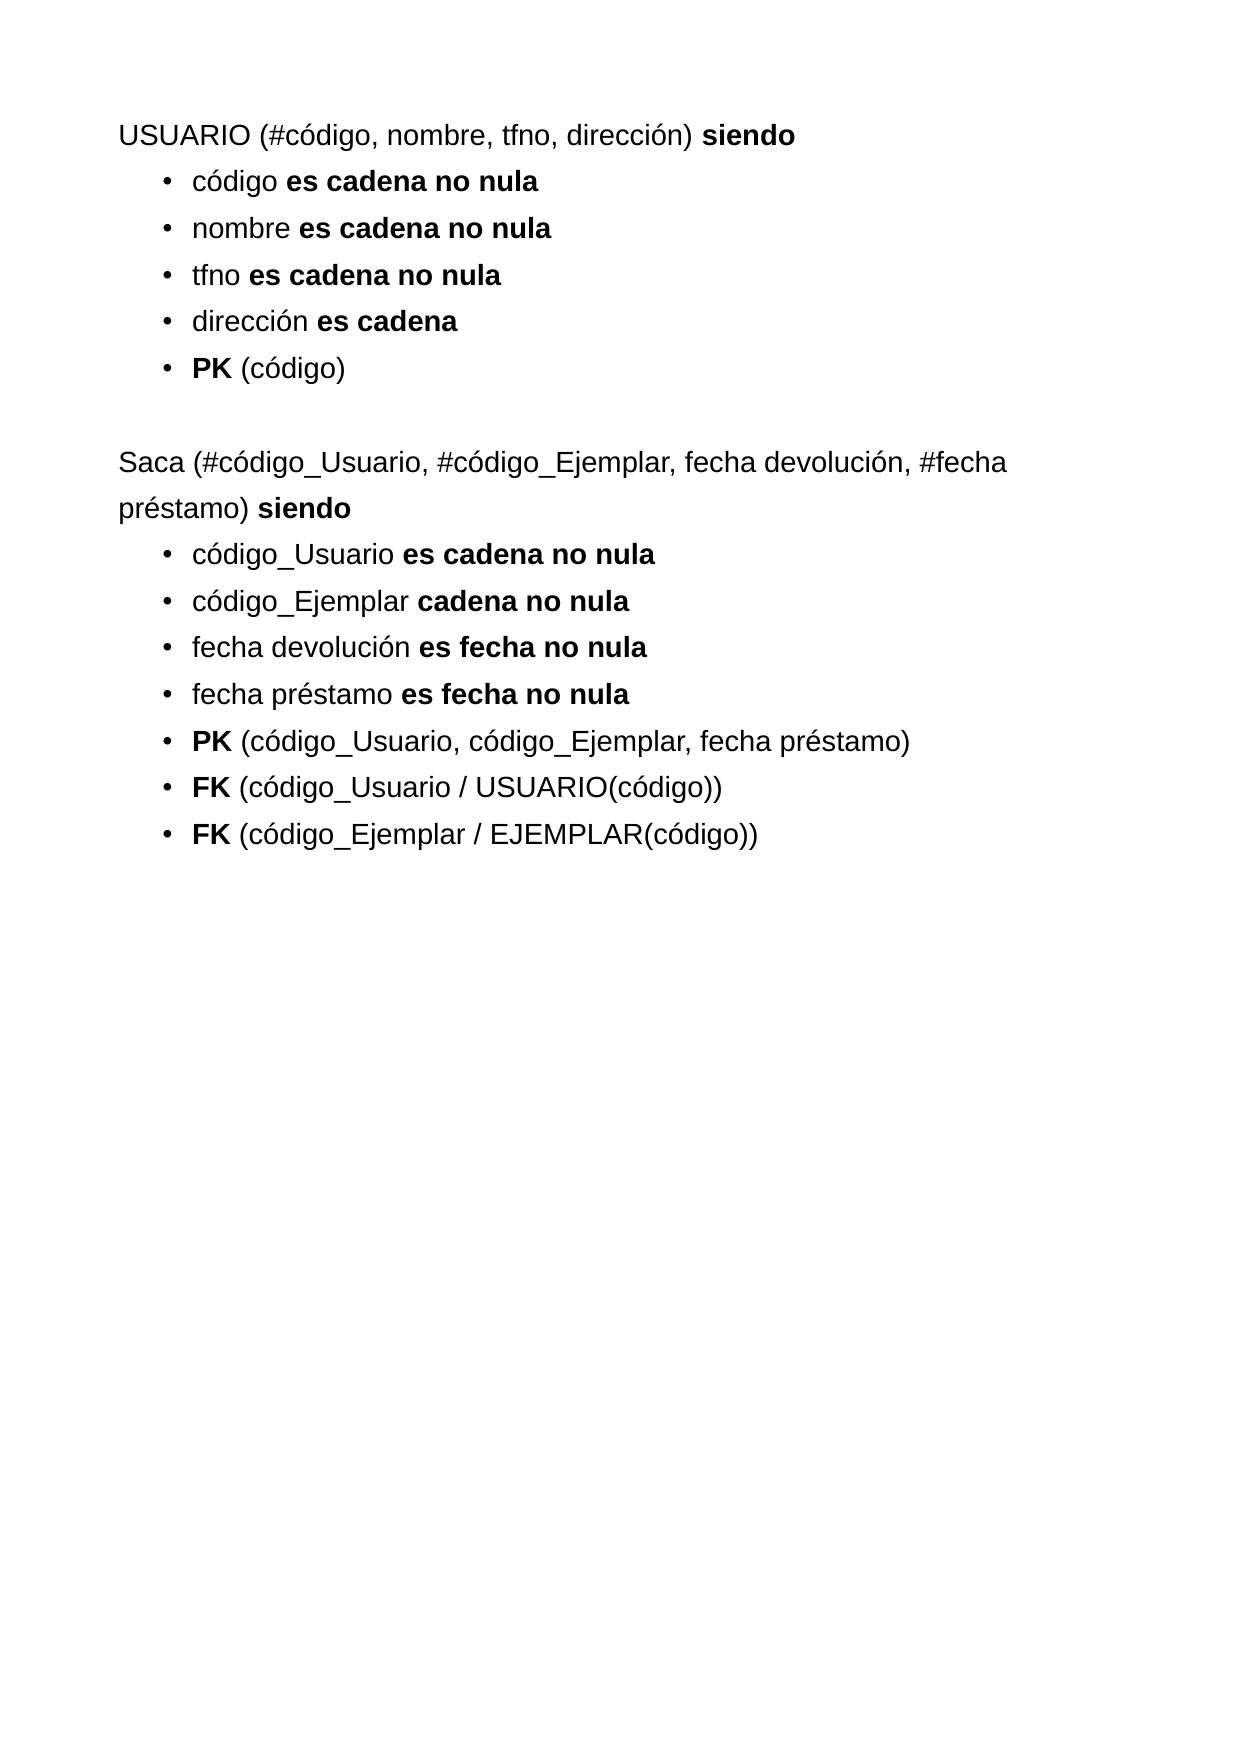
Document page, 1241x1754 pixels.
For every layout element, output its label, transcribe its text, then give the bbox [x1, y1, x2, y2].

list PK (código_Usuario, código_Ejemplar, fecha préstamo) [162, 723, 1122, 757]
list nombre es cadena no nula [162, 211, 1122, 245]
list dirección es cadena [162, 304, 1122, 338]
list código_Ejemplar cadena no nula [162, 584, 1122, 618]
list PK (código) [162, 351, 1122, 384]
list FK (código_Ejemplar / EJEMPLAR(código)) [162, 817, 1122, 850]
list tfno es cadena no nula [162, 257, 1122, 291]
list código_Usuario es cadena no nula [162, 537, 1122, 571]
list fecha préstamo es fecha no nula [162, 677, 1122, 711]
list código es cadena no nula [162, 164, 1122, 198]
list FK (código_Usuario / USUARIO(código)) [162, 770, 1122, 804]
text USUARIO (#código, nombre, tfno, dirección) siendo [118, 118, 1122, 152]
list fecha devolución es fecha no nula [162, 630, 1122, 664]
text Saca (#código_Usuario, #código_Ejemplar, fecha devolución, #fecha préstamo) siendo [118, 445, 1122, 524]
